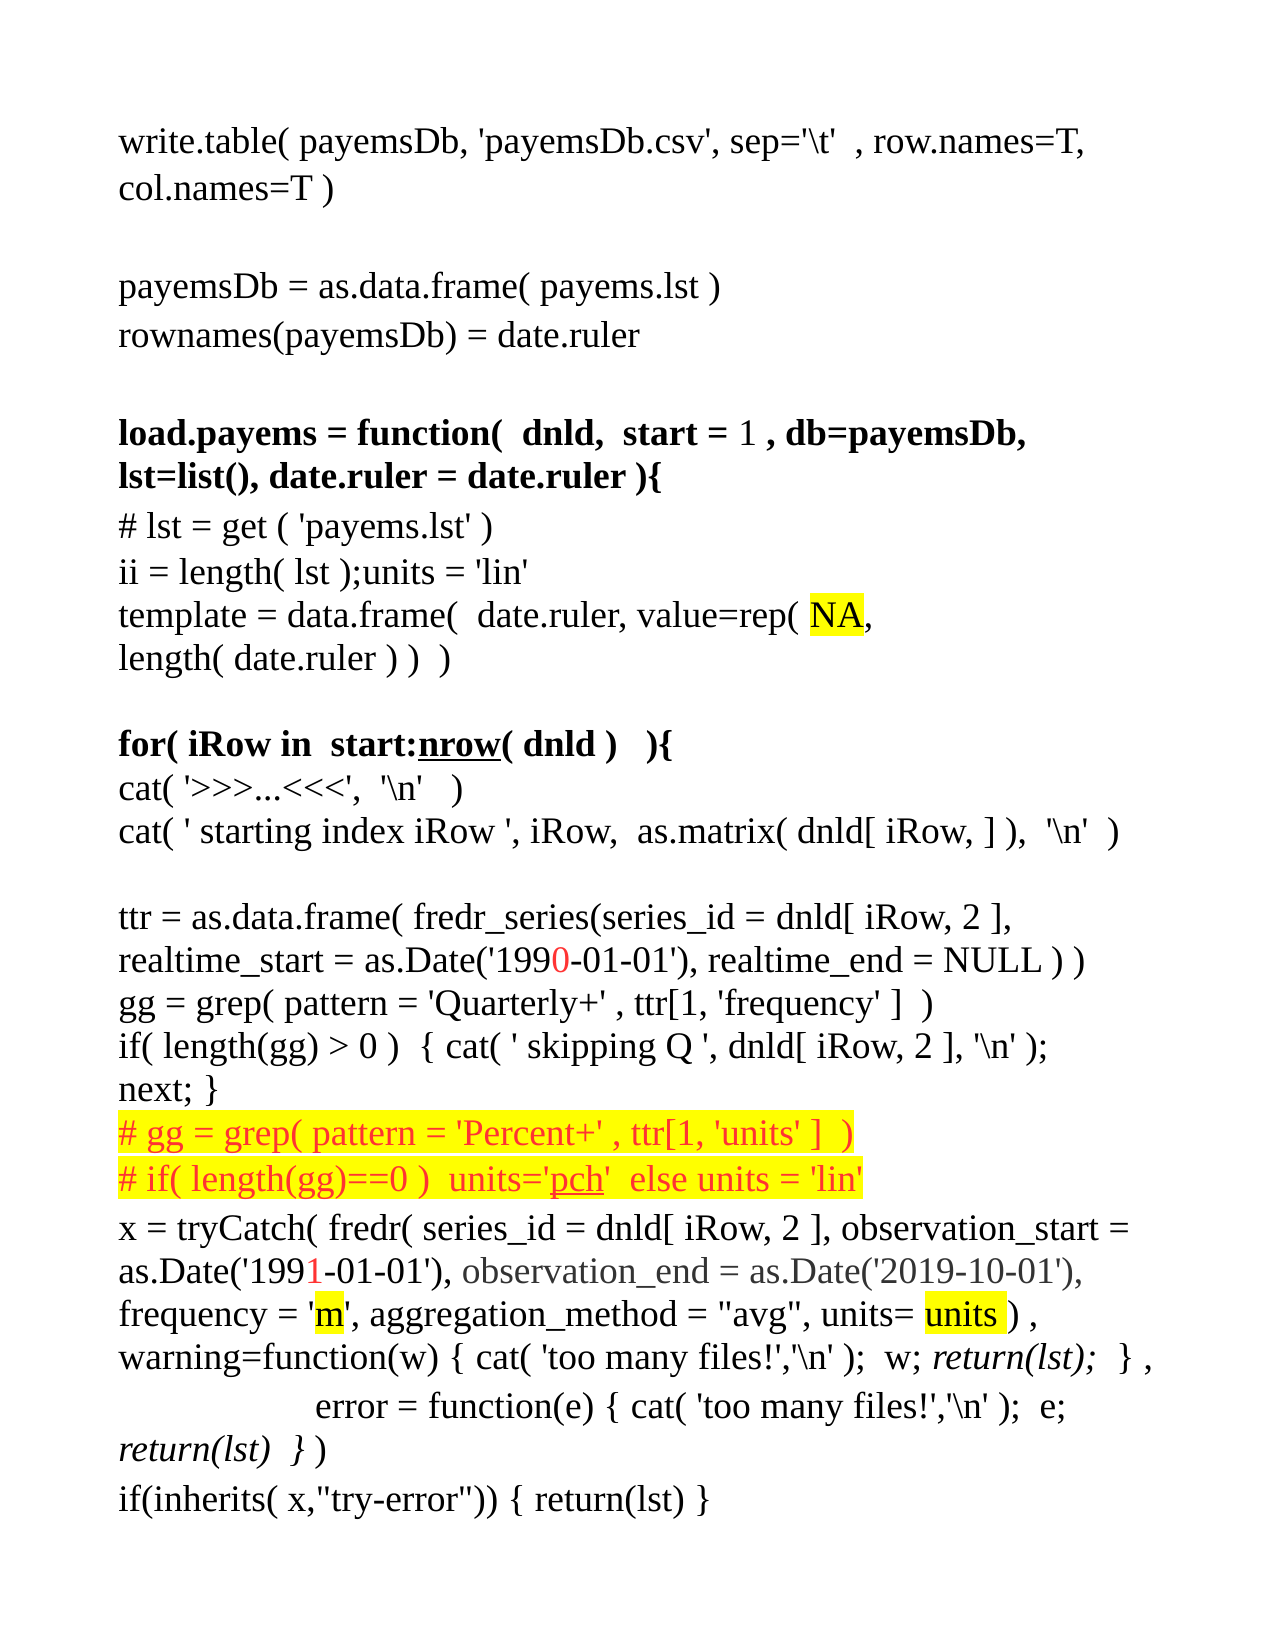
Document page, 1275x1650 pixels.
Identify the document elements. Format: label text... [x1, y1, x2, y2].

text write.table( payemsDb, 'payemsDb.csv', sep='\t' , row.names=T, col.names=T ) [118, 118, 1157, 209]
text cat( '>>>...<<<', '\n' ) [118, 765, 1157, 808]
text ii = length( lst );units = 'lin' [118, 549, 1157, 592]
text if( length(gg) > 0 ) { cat( ' skipping Q ', dnld[ iRow, 2 ], '\n' ); next; } [118, 1024, 1157, 1110]
text rownames(payemsDb) = date.ruler [118, 312, 1157, 356]
text x = tryCatch( fredr( series_id = dnld[ iRow, 2 ], observation_start = as.Date('1991-01-01'), observation_end = as.Date('2019-10-01'), frequency = 'm', aggregation_method = "avg", units= units ) , warning=function(w) { cat( 'too many files!','\n' ); w; return(lst); } , [118, 1205, 1157, 1378]
text # lst = get ( 'payems.lst' ) [118, 503, 1157, 546]
text load.payems = function( dnld, start = 1 , db=payemsDb, lst=list(), date.ruler = date.ruler ){ [118, 411, 1157, 497]
text if(inherits( x,"try-error")) { return(lst) } [118, 1476, 1157, 1519]
text error = function(e) { cat( 'too many files!','\n' ); e; return(lst) } ) [118, 1384, 1157, 1470]
text # if( length(gg)==0 ) units='pch' else units = 'lin' [118, 1156, 1157, 1199]
text ttr = as.data.frame( fredr_series(series_id = dnld[ iRow, 2 ], realtime_start = as.Date('1990-01-01'), realtime_end = NULL ) ) [118, 894, 1157, 981]
text for( iRow in start:nrow( dnld ) ){ [118, 722, 1157, 765]
text payemsDb = as.data.frame( payems.lst ) [118, 263, 1157, 306]
text cat( ' starting index iRow ', iRow, as.matrix( dnld[ iRow, ] ), '\n' ) [118, 808, 1157, 851]
text gg = grep( pattern = 'Quarterly+' , ttr[1, 'frequency' ] ) [118, 981, 1157, 1024]
text template = data.frame( date.ruler, value=rep( NA, length( date.ruler ) ) ) [118, 592, 1157, 679]
text # gg = grep( pattern = 'Percent+' , ttr[1, 'units' ] ) [118, 1110, 1157, 1153]
